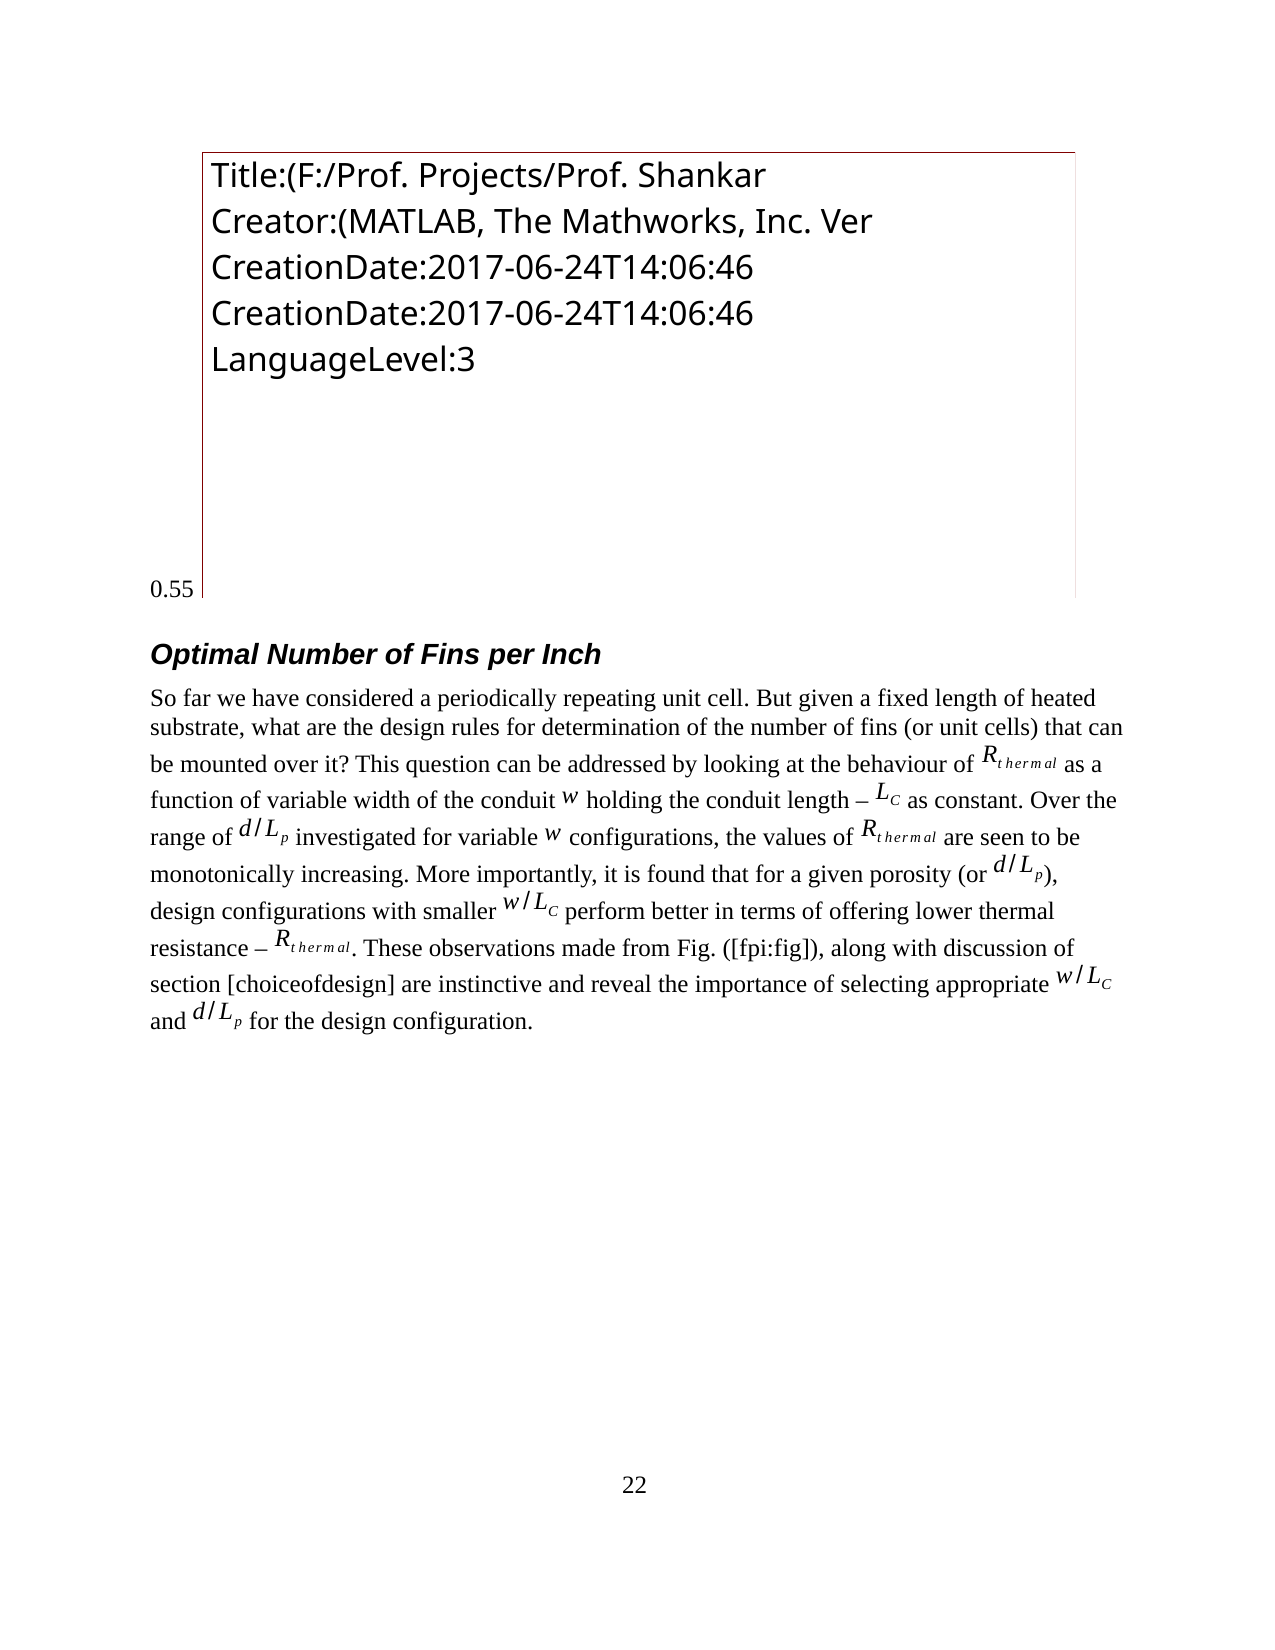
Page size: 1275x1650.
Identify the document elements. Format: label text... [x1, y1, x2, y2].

text 0.55 [150, 150, 1125, 603]
subtitle Optimal Number of Fins per Inch [150, 637, 1125, 671]
text So far we have considered a periodically repeating unit cell. But given a fixed length of heated substrate, what are the design rules for determination of the number of fins (or unit cells) that can be mounted over it? This question can be addressed by looking at the behaviour of as a function of variable width of the conduit holding the conduit length – as constant. Over the range of investigated for variable configurations, the values of are seen to be monotonically increasing. More importantly, it is found that for a given porosity (or ), design configurations with smaller perform better in terms of offering lower thermal resistance – . These observations made from Fig. ([fpi:fig]), along with discussion of section [choiceofdesign] are instinctive and reveal the importance of selecting appropriate and for the design configuration. [150, 683, 1125, 1035]
